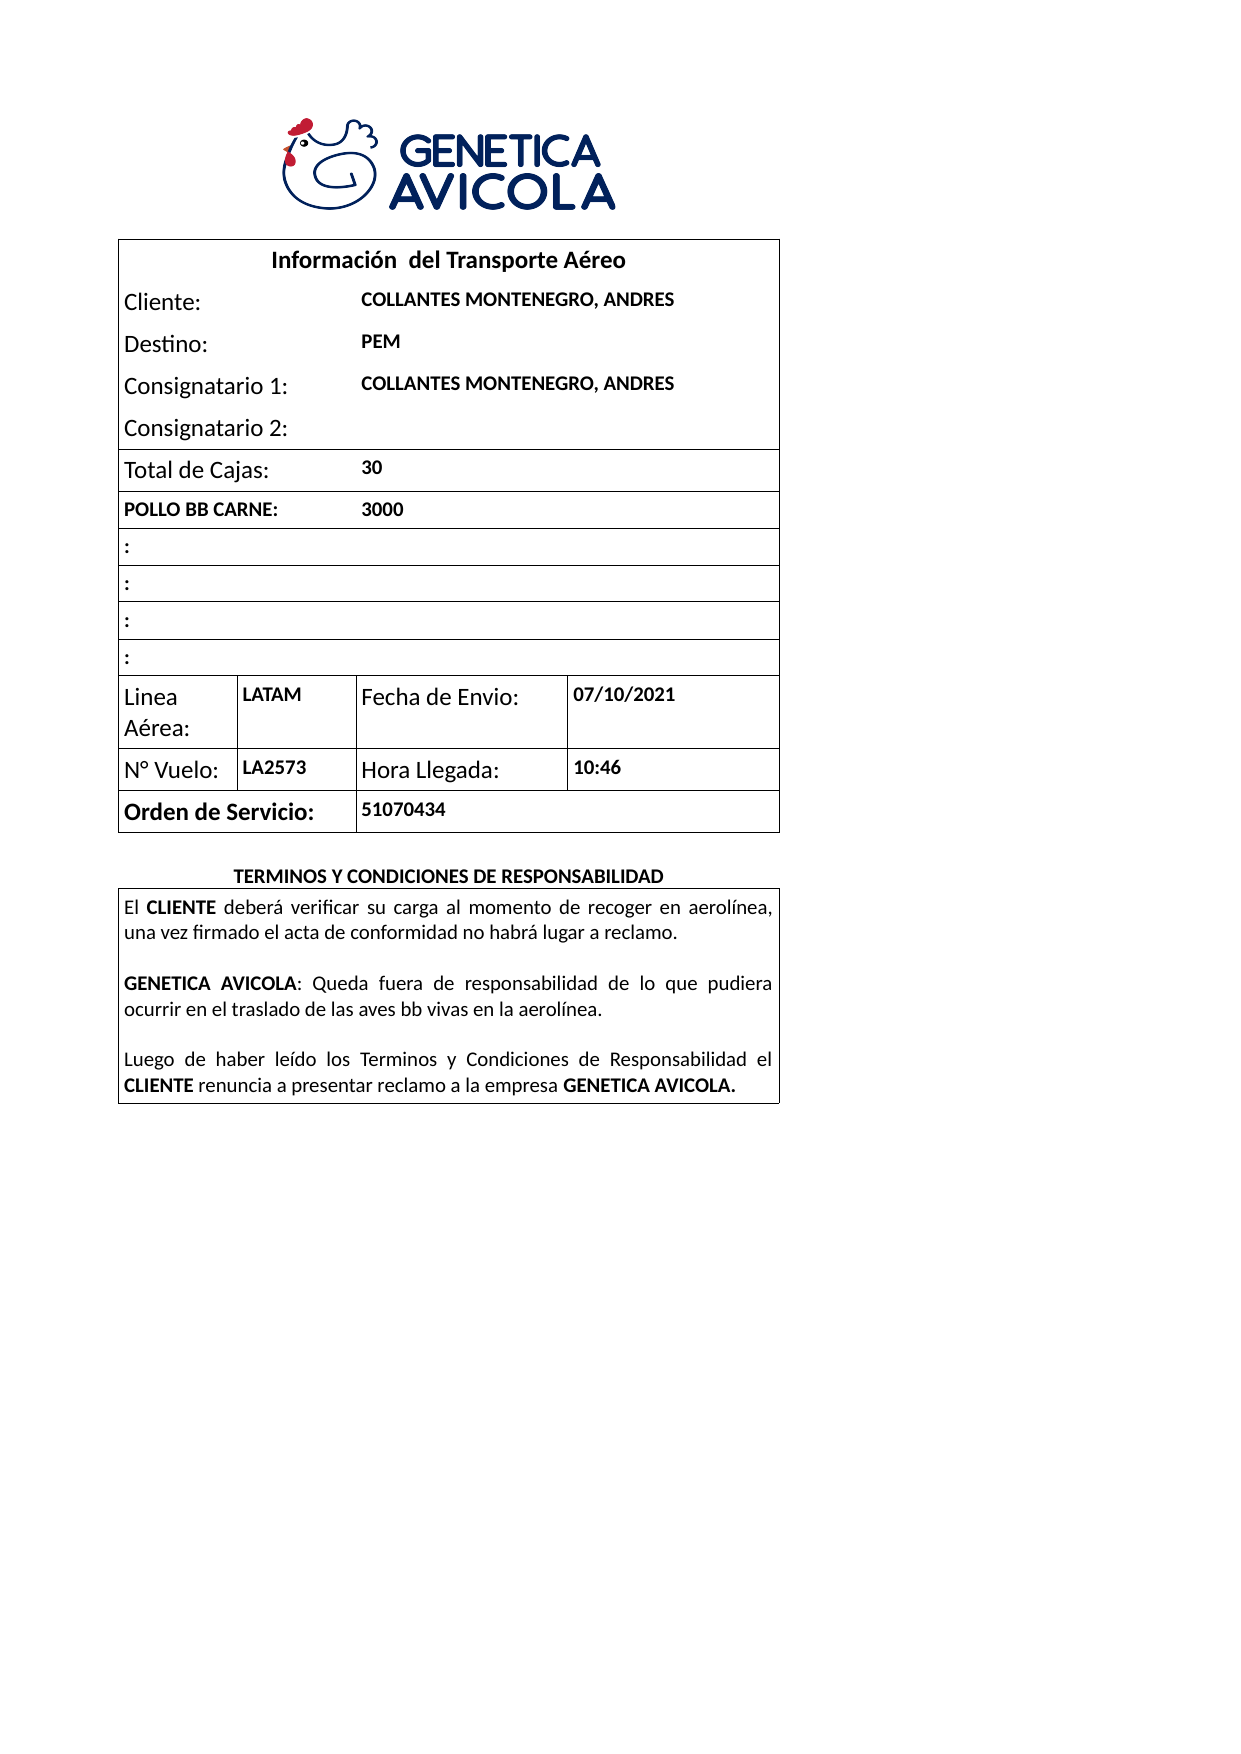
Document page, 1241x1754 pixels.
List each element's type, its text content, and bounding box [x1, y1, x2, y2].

table_cell LA2573 [238, 749, 356, 790]
table_cell : [119, 529, 356, 564]
table_cell Cliente: [119, 281, 356, 322]
table_cell 07/10/2021 [568, 676, 779, 748]
table_cell COLLANTES MONTENEGRO, ANDRES [356, 365, 779, 406]
table_cell POLLO BB CARNE: [119, 492, 356, 527]
table_cell Destino: [119, 323, 356, 364]
table_cell Linea Aérea: [119, 676, 237, 748]
table_cell Consignatario 2: [119, 406, 356, 448]
table_cell Hora Llegada: [357, 749, 567, 790]
table_cell 10:46 [568, 749, 779, 790]
table_cell TERMINOS Y CONDICIONES DE RESPONSABILIDAD [118, 833, 779, 888]
table_cell : [119, 602, 356, 638]
table_cell Total de Cajas: [119, 450, 356, 491]
table_cell [356, 406, 779, 448]
table_cell 3000 [356, 492, 779, 527]
table_cell N° Vuelo: [119, 749, 237, 790]
table_header Información del Transporte Aéreo [119, 240, 779, 281]
table_cell Fecha de Envio: [357, 676, 567, 748]
table_cell [356, 640, 779, 675]
table_cell 51070434 [357, 791, 779, 832]
picture [282, 118, 616, 210]
table_cell : [119, 640, 356, 675]
table_cell : [119, 566, 356, 601]
table_cell [356, 566, 779, 601]
table_cell LATAM [238, 676, 356, 748]
table_cell [356, 602, 779, 638]
table_cell [356, 529, 779, 564]
table_cell El CLIENTE deberá verificar su carga al momento de recoger en aerolínea, una vez firmado el acta de conformidad no habrá lugar a reclamo. GENETICA AVICOLA: Queda fuera de responsabilidad de lo que pudiera ocurrir en el traslado de las aves bb vivas en la aerolínea. Luego de haber leído los Terminos y Condiciones de Responsabilidad el CLIENTE renuncia a presentar reclamo a la empresa GENETICA AVICOLA. [119, 889, 779, 1103]
table_cell Consignatario 1: [119, 365, 356, 406]
table_cell Orden de Servicio: [119, 791, 356, 832]
table_cell PEM [356, 323, 779, 364]
table_cell COLLANTES MONTENEGRO, ANDRES [356, 281, 779, 322]
table_cell 30 [356, 450, 779, 491]
